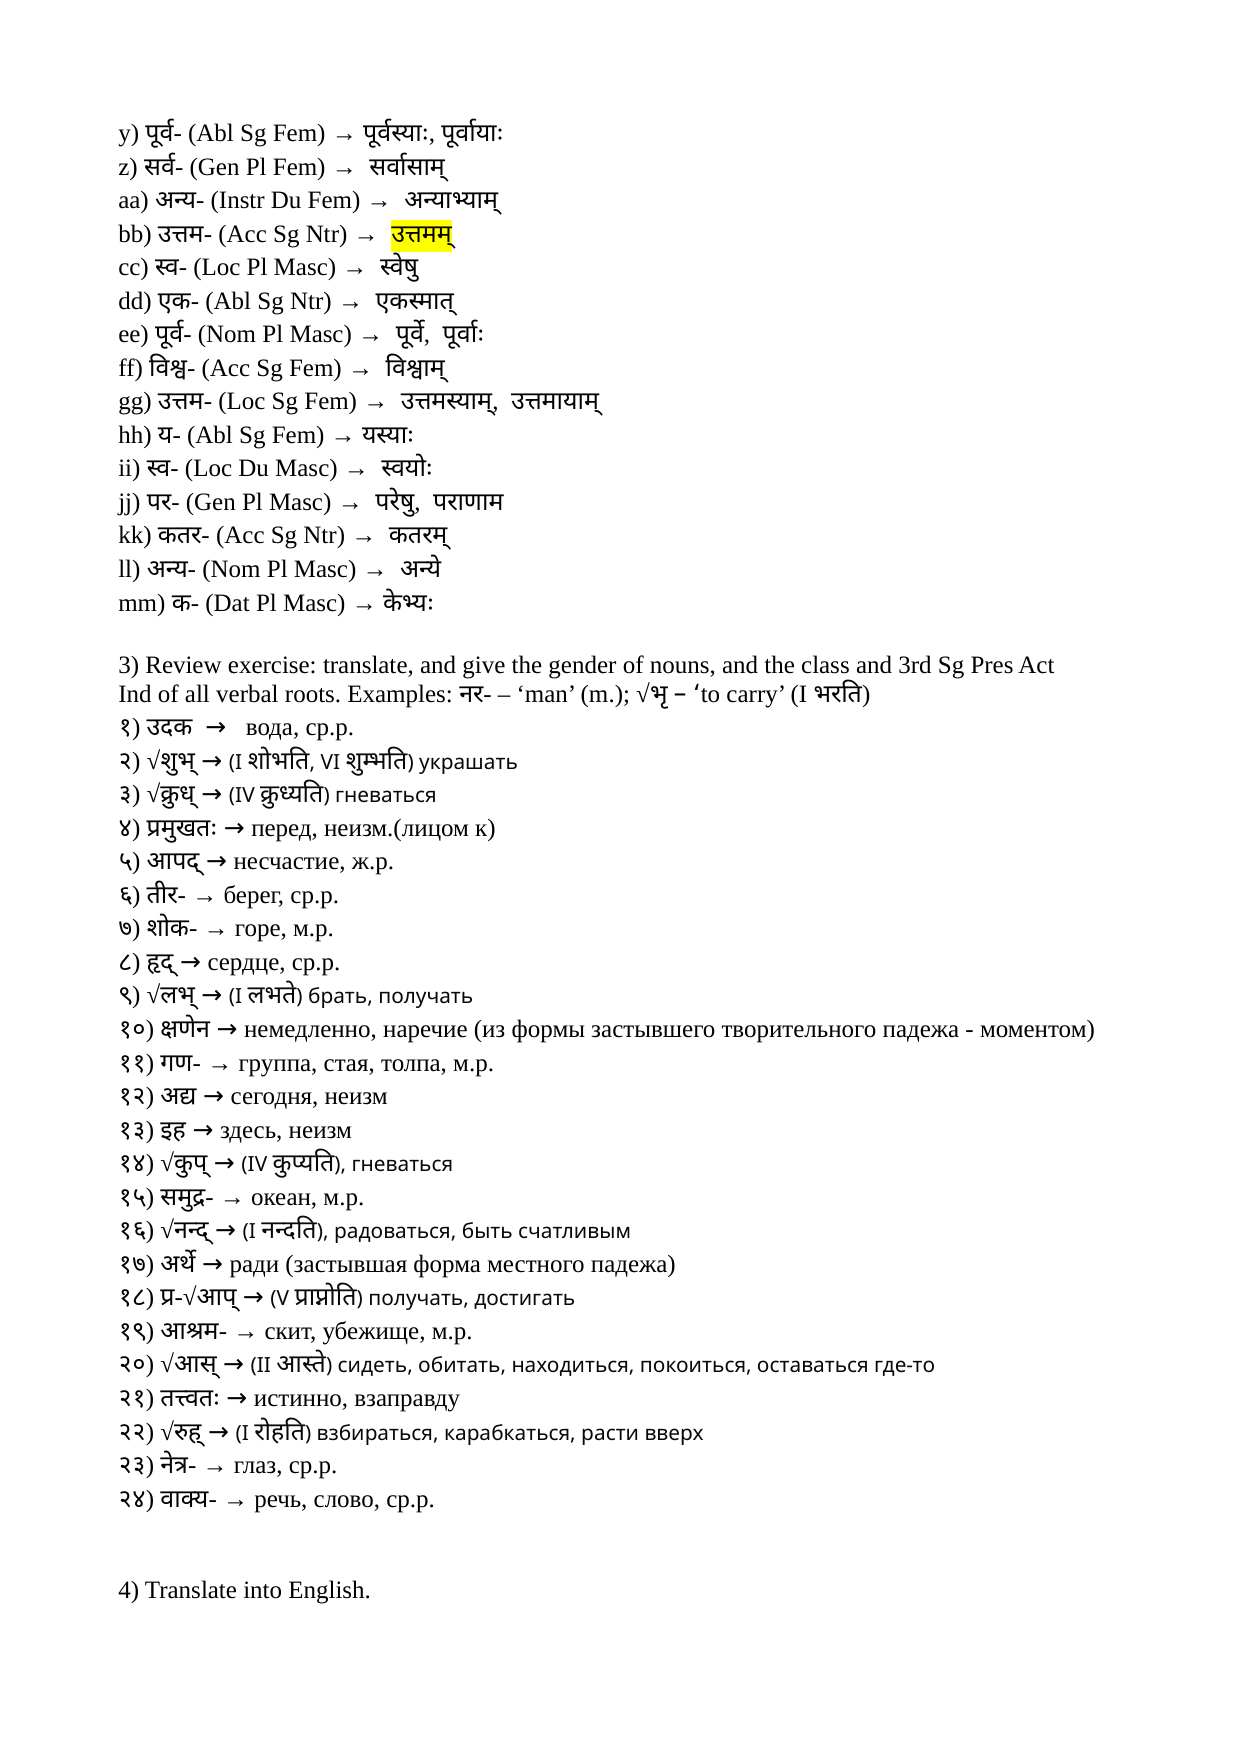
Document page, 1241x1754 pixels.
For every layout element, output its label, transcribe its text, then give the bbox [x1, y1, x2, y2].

text १७) अर्थे → ради (застывшая форма местного падежа) [118, 1249, 1122, 1282]
text jj) पर- (Gen Pl Masc) → परेषु, पराणाम [118, 487, 1122, 521]
text ii) स्व- (Loc Du Masc) → स्वयोः [118, 453, 1122, 487]
text gg) उत्तम- (Loc Sg Fem) → उत्तमस्याम्, उत्तमायाम् [118, 386, 1122, 420]
text २१) तत्त्वतः → истинно, взаправду [118, 1383, 1122, 1417]
text ४) प्रमुखतः → перед, неизм.(лицом к) [118, 813, 1122, 846]
text ३) √क्रुध् → (IV क्रुध्यति) гневаться [118, 779, 1122, 813]
text ee) पूर्व- (Nom Pl Masc) → पूर्वे, पूर्वाः [118, 319, 1122, 353]
text ५) आपद् → несчастие, ж.р. [118, 846, 1122, 880]
text १) उदक → вода, ср.р. [118, 712, 1122, 746]
text १५) समुद्र- → океан, м.р. [118, 1182, 1122, 1215]
text z) सर्व- (Gen Pl Fem) → सर्वासाम् [118, 152, 1122, 185]
text १०) क्षणेन → немедленно, наречие (из формы застывшего творительного падежа - моментом) [118, 1014, 1122, 1048]
text mm) क- (Dat Pl Masc) → केभ्यः [118, 588, 1122, 621]
text १२) अद्य → сегодня, неизм [118, 1081, 1122, 1115]
text y) पूर्व- (Abl Sg Fem) → पूर्वस्याः, पूर्वायाः [118, 118, 1122, 152]
text २३) नेत्र- → глаз, ср.р. [118, 1450, 1122, 1484]
text kk) कतर- (Acc Sg Ntr) → कतरम् [118, 521, 1122, 554]
text 4) Translate into English. [118, 1575, 1122, 1603]
text aa) अन्य- (Instr Du Fem) → अन्याभ्याम् [118, 185, 1122, 219]
text ९) √लभ् → (I लभते) брать, получать [118, 981, 1122, 1014]
text १३) इह → здесь, неизм [118, 1115, 1122, 1148]
text ११) गण- → группа, стая, толпа, м.р. [118, 1048, 1122, 1081]
text 3) Review exercise: translate, and give the gender of nouns, and the class and 3rd Sg Pres Act [118, 650, 1122, 679]
text ff) विश्व- (Acc Sg Fem) → विश्वाम् [118, 353, 1122, 386]
text ll) अन्य- (Nom Pl Masc) → अन्ये [118, 554, 1122, 588]
text २०) √आस् → (II आस्ते) сидеть, обитать, находиться, покоиться, оставаться где-то [118, 1349, 1122, 1383]
text १४) √कुप् → (IV कुप्यति), гневаться [118, 1148, 1122, 1182]
text २४) वाक्य- → речь, слово, ср.р. [118, 1484, 1122, 1517]
text १६) √नन्द् → (I नन्दति), радоваться, быть счатливым [118, 1215, 1122, 1249]
text २) √शुभ् → (I शोभति, VI शुम्भति) украшать [118, 746, 1122, 779]
text cc) स्व- (Loc Pl Masc) → स्वेषु [118, 252, 1122, 286]
text hh) य- (Abl Sg Fem) → यस्याः [118, 420, 1122, 453]
text १९) आश्रम- → скит, убежище, м.р. [118, 1316, 1122, 1349]
text ७) शोक- → горе, м.р. [118, 913, 1122, 947]
text १८) प्र-√आप् → (V प्राप्नोति) получать, достигать [118, 1282, 1122, 1316]
text bb) उत्तम- (Acc Sg Ntr) → उत्तमम् [118, 219, 1122, 252]
text dd) एक- (Abl Sg Ntr) → एकस्मात् [118, 286, 1122, 319]
text ६) तीर- → берег, ср.р. [118, 880, 1122, 913]
text २२) √रुह् → (I रोहति) взбираться, карабкаться, расти вверх [118, 1417, 1122, 1450]
text Ind of all verbal roots. Examples: नर- – ‘man’ (m.); √भृ – ‘to carry’ (I भरति) [118, 679, 1122, 712]
text ८) हृद् → сердце, ср.р. [118, 947, 1122, 981]
